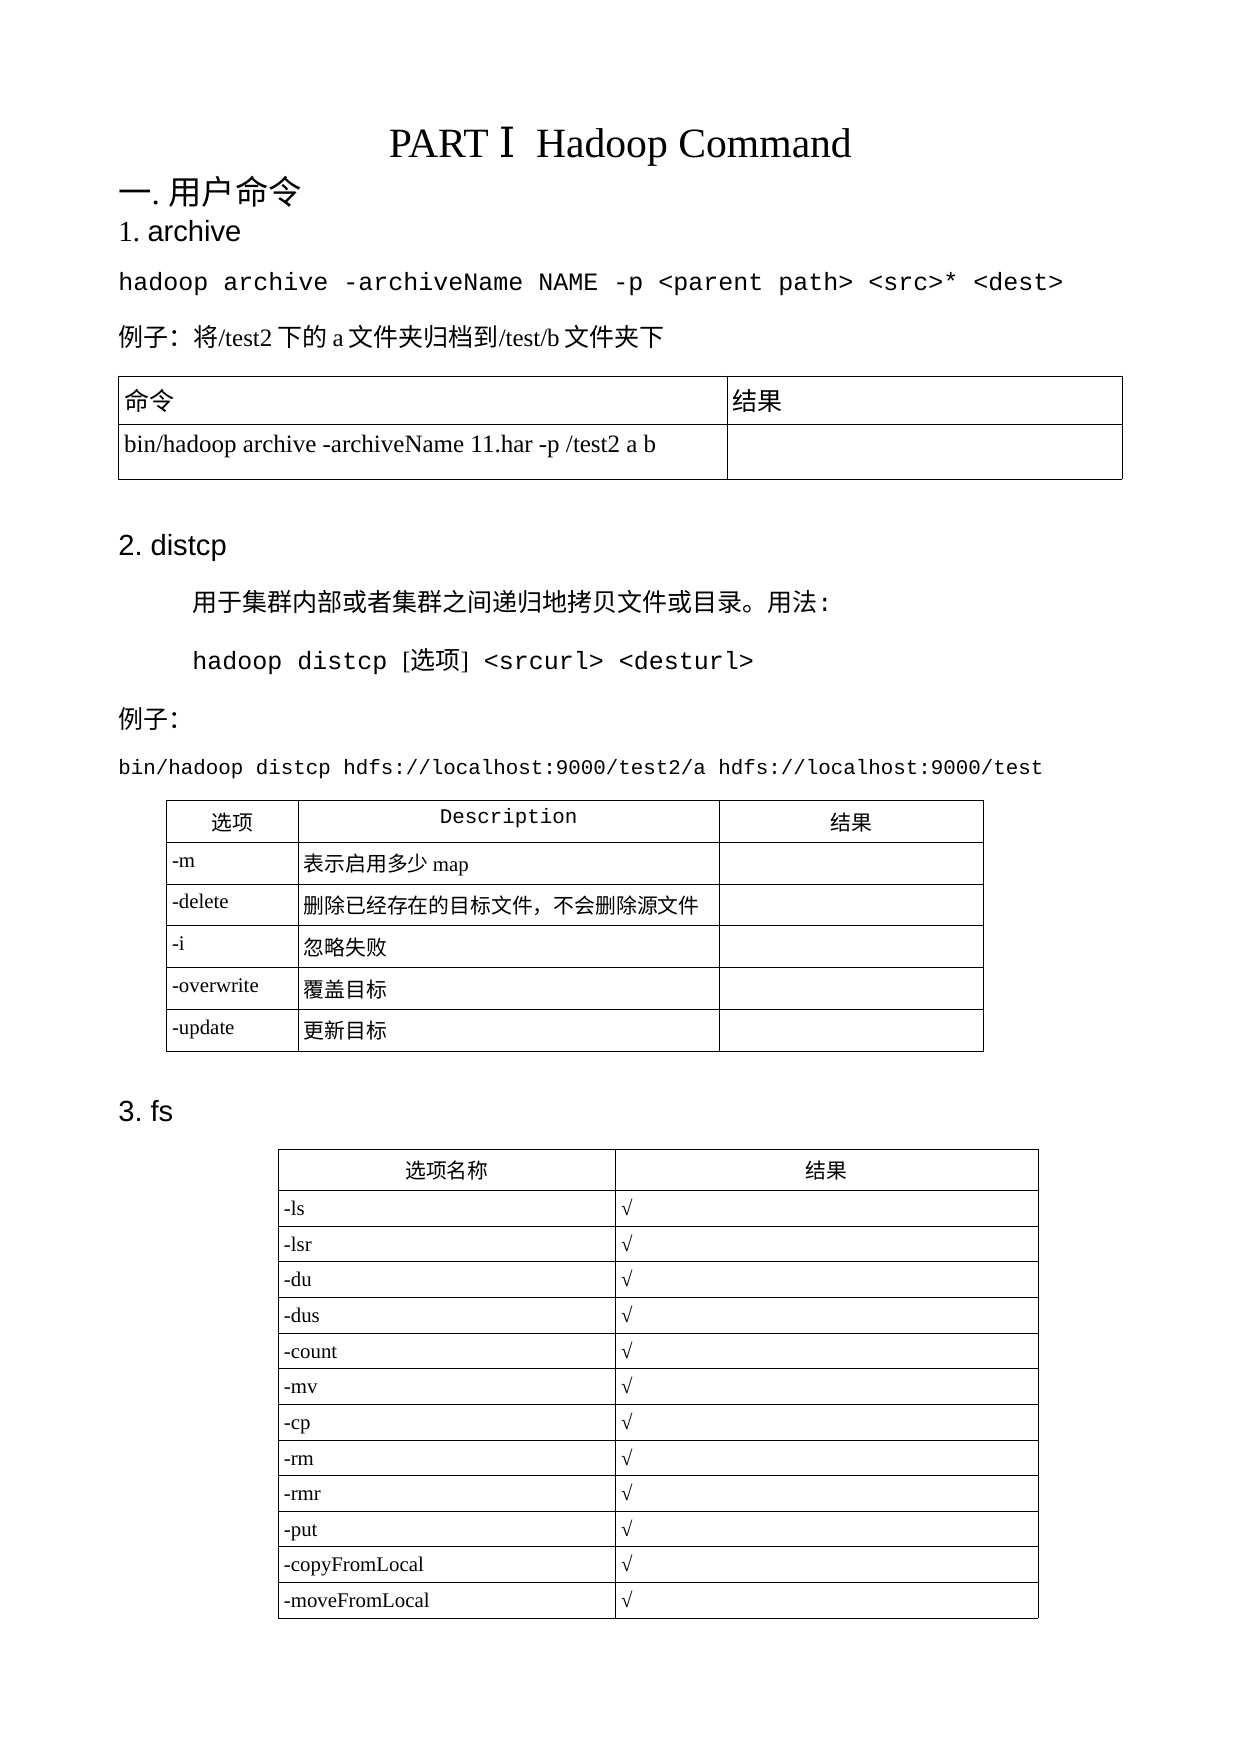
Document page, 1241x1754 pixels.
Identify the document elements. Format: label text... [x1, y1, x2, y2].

table_cell -moveFromLocal [279, 1583, 615, 1618]
table_header 结果 [616, 1150, 1038, 1190]
text hadoop archive -archiveName NAME -p <parent path> <src>* <dest> [118, 269, 1122, 297]
table_header 选项名称 [279, 1150, 615, 1190]
text 用于集群内部或者集群之间递归地拷贝文件或目录。用法: [118, 582, 1122, 619]
table_cell -put [279, 1512, 615, 1546]
table_cell [720, 843, 983, 883]
table_cell -i [167, 926, 298, 967]
table_cell -m [167, 843, 298, 883]
table_cell √ [616, 1441, 1038, 1475]
text PART Ⅰ Hadoop Command [118, 118, 1122, 166]
table_cell √ [616, 1262, 1038, 1297]
table_cell √ [616, 1191, 1038, 1226]
text 例子：将/test2下的a文件夹归档到/test/b文件夹下 [118, 318, 1122, 354]
table_cell -rm [279, 1441, 615, 1475]
table_cell -update [167, 1010, 298, 1051]
text 一. 用户命令 [118, 166, 1122, 214]
table_cell -count [279, 1334, 615, 1368]
text 2. distcp [118, 528, 1122, 561]
table_cell √ [616, 1512, 1038, 1546]
text hadoop distcp [选项] <srcurl> <desturl> [118, 641, 1122, 677]
table_cell -cp [279, 1405, 615, 1439]
table_cell 忽略失败 [299, 926, 719, 967]
table_cell 表示启用多少map [299, 843, 719, 883]
table_header 命令 [119, 377, 727, 423]
table_cell [728, 425, 1122, 478]
table_header 结果 [728, 377, 1122, 423]
table_cell -overwrite [167, 968, 298, 1009]
table_cell √ [616, 1476, 1038, 1511]
table_cell √ [616, 1227, 1038, 1261]
table_cell [720, 885, 983, 925]
table_cell -du [279, 1262, 615, 1297]
table_cell -copyFromLocal [279, 1547, 615, 1582]
table_header Description [299, 801, 719, 842]
table_cell -ls [279, 1191, 615, 1226]
text 例子： [118, 699, 1122, 735]
table_cell 更新目标 [299, 1010, 719, 1051]
table_cell -mv [279, 1369, 615, 1404]
table_cell [720, 926, 983, 967]
table_cell bin/hadoop archive -archiveName 11.har -p /test2 a b [119, 425, 727, 478]
table_cell √ [616, 1405, 1038, 1439]
table_cell [720, 1010, 983, 1051]
text 1. archive [118, 214, 1122, 248]
text bin/hadoop distcp hdfs://localhost:9000/test2/a hdfs://localhost:9000/test [118, 757, 1225, 781]
table_cell √ [616, 1583, 1038, 1618]
table_cell -rmr [279, 1476, 615, 1511]
table_header 选项 [167, 801, 298, 842]
table_cell 删除已经存在的目标文件，不会删除源文件 [299, 885, 719, 925]
table_cell √ [616, 1334, 1038, 1368]
table_cell √ [616, 1547, 1038, 1582]
table_header 结果 [720, 801, 983, 842]
table_cell -lsr [279, 1227, 615, 1261]
table_cell [720, 968, 983, 1009]
text 3. fs [118, 1094, 1122, 1127]
table_cell -delete [167, 885, 298, 925]
table_cell -dus [279, 1298, 615, 1333]
table_cell 覆盖目标 [299, 968, 719, 1009]
table_cell √ [616, 1369, 1038, 1404]
table_cell √ [616, 1298, 1038, 1333]
